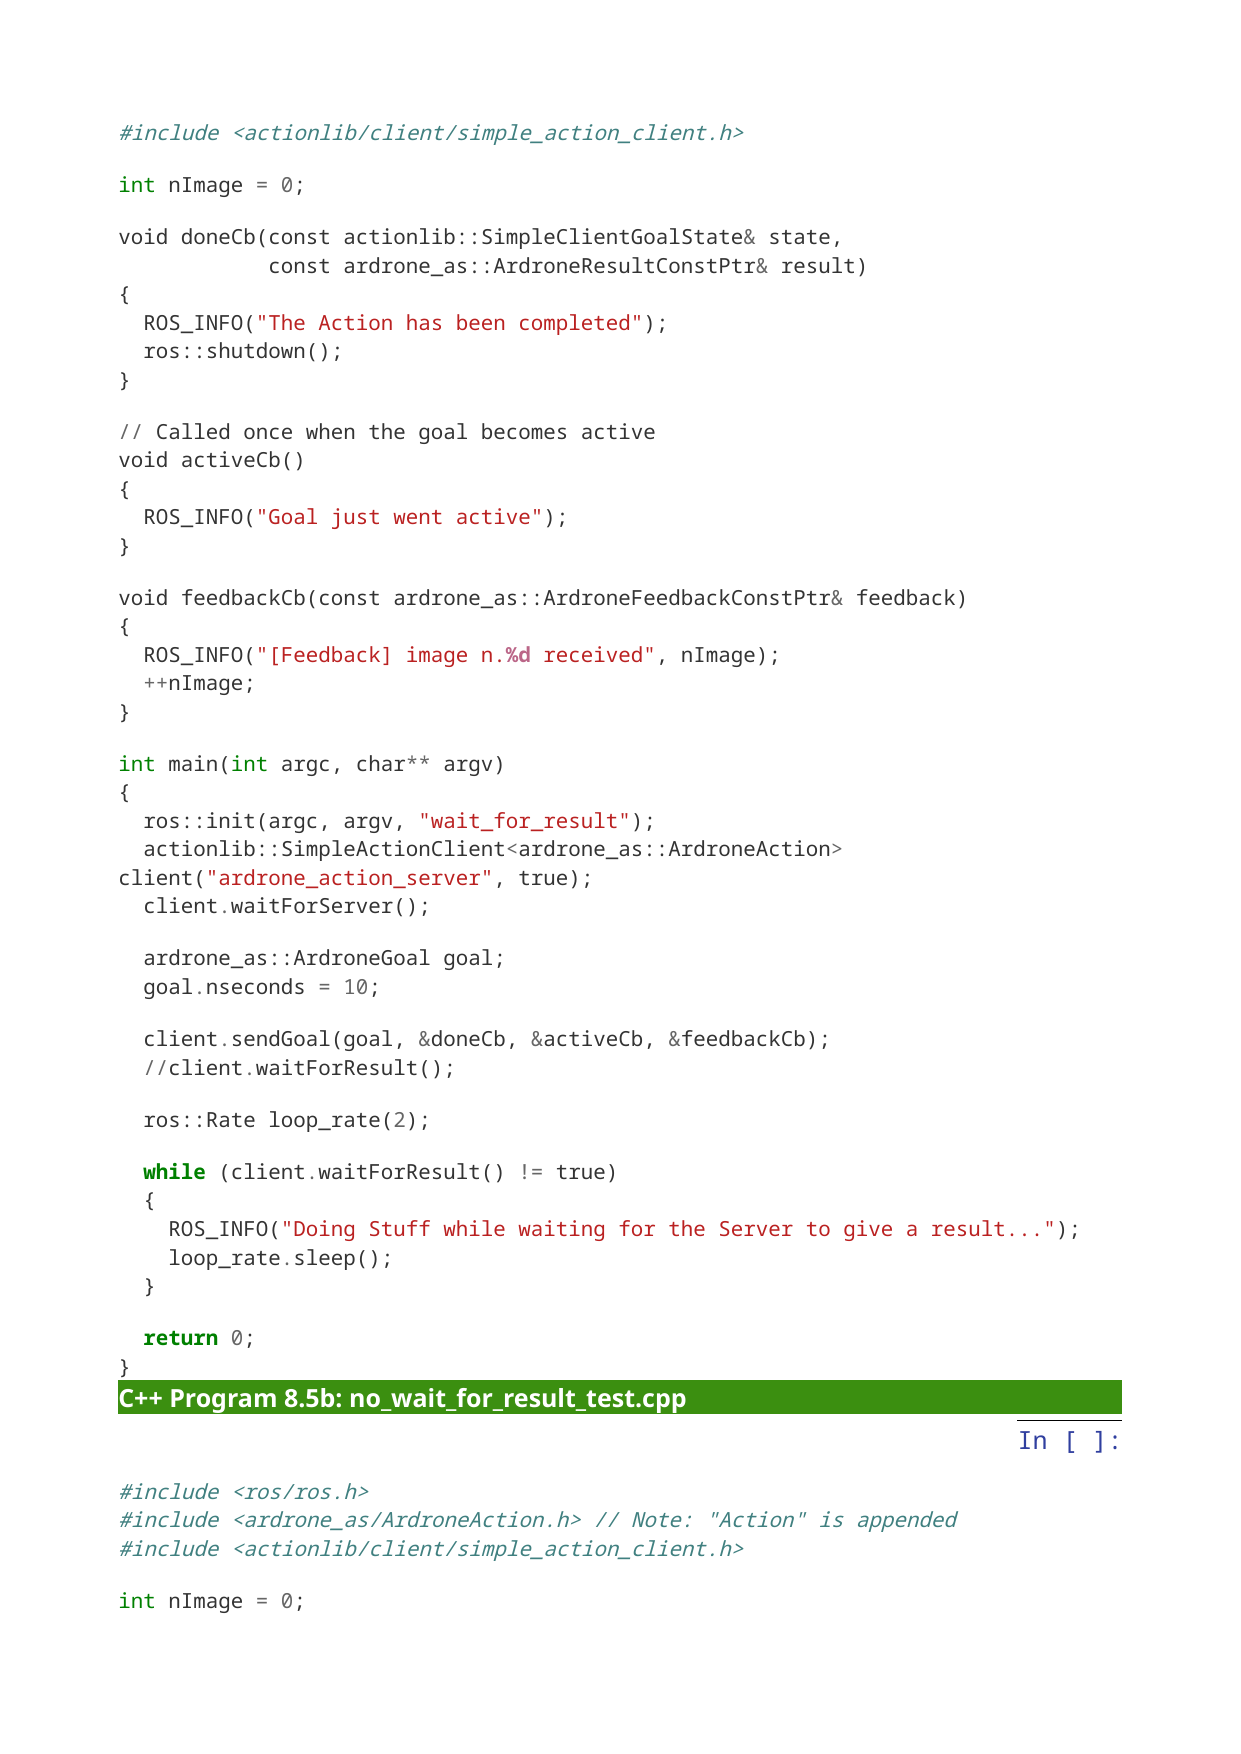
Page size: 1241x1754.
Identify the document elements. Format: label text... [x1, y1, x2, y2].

text } [118, 1271, 1122, 1300]
text ros::Rate loop_rate(2); [118, 1105, 1122, 1133]
text ++nImage; [118, 668, 1122, 697]
text ROS_INFO("Doing Stuff while waiting for the Server to give a result..."); [118, 1214, 1122, 1243]
text ros::init(argc, argv, "wait_for_result"); [118, 806, 1122, 834]
text #include <actionlib/client/simple_action_client.h> [118, 118, 1122, 147]
text return 0; [118, 1323, 1122, 1352]
text #include <actionlib/client/simple_action_client.h> [118, 1534, 1122, 1562]
text } [118, 1352, 1122, 1380]
text { [118, 279, 1122, 308]
text #include <ardrone_as/ArdroneAction.h> // Note: "Action" is appended [118, 1505, 1122, 1534]
text } [118, 531, 1122, 559]
text void doneCb(const actionlib::SimpleClientGoalState& state, [118, 222, 1122, 251]
text ROS_INFO("[Feedback] image n.%d received", nImage); [118, 640, 1122, 668]
text loop_rate.sleep(); [118, 1243, 1122, 1271]
text int nImage = 0; [118, 170, 1122, 199]
text const ardrone_as::ArdroneResultConstPtr& result) [118, 251, 1122, 279]
text In [ ]: [118, 1419, 1122, 1457]
text ROS_INFO("The Action has been completed"); [118, 308, 1122, 336]
text } [118, 365, 1122, 393]
text void feedbackCb(const ardrone_as::ArdroneFeedbackConstPtr& feedback) [118, 583, 1122, 611]
text // Called once when the goal becomes active [118, 417, 1122, 445]
text ros::shutdown(); [118, 336, 1122, 365]
text void activeCb() [118, 445, 1122, 474]
text actionlib::SimpleActionClient<ardrone_as::ArdroneAction> client("ardrone_action_server", true); [118, 834, 1122, 891]
text client.waitForServer(); [118, 891, 1122, 920]
text while (client.waitForResult() != true) [118, 1157, 1122, 1186]
text { [118, 1186, 1122, 1214]
text { [118, 474, 1122, 502]
text C++ Program 8.5b: no_wait_for_result_test.cpp [118, 1380, 1122, 1414]
text goal.nseconds = 10; [118, 972, 1122, 1001]
text ardrone_as::ArdroneGoal goal; [118, 943, 1122, 972]
text ROS_INFO("Goal just went active"); [118, 502, 1122, 531]
text client.sendGoal(goal, &doneCb, &activeCb, &feedbackCb); [118, 1024, 1122, 1053]
text { [118, 777, 1122, 806]
text //client.waitForResult(); [118, 1053, 1122, 1081]
text { [118, 611, 1122, 640]
text int main(int argc, char** argv) [118, 749, 1122, 777]
text int nImage = 0; [118, 1586, 1122, 1614]
text #include <ros/ros.h> [118, 1477, 1122, 1505]
text } [118, 697, 1122, 725]
